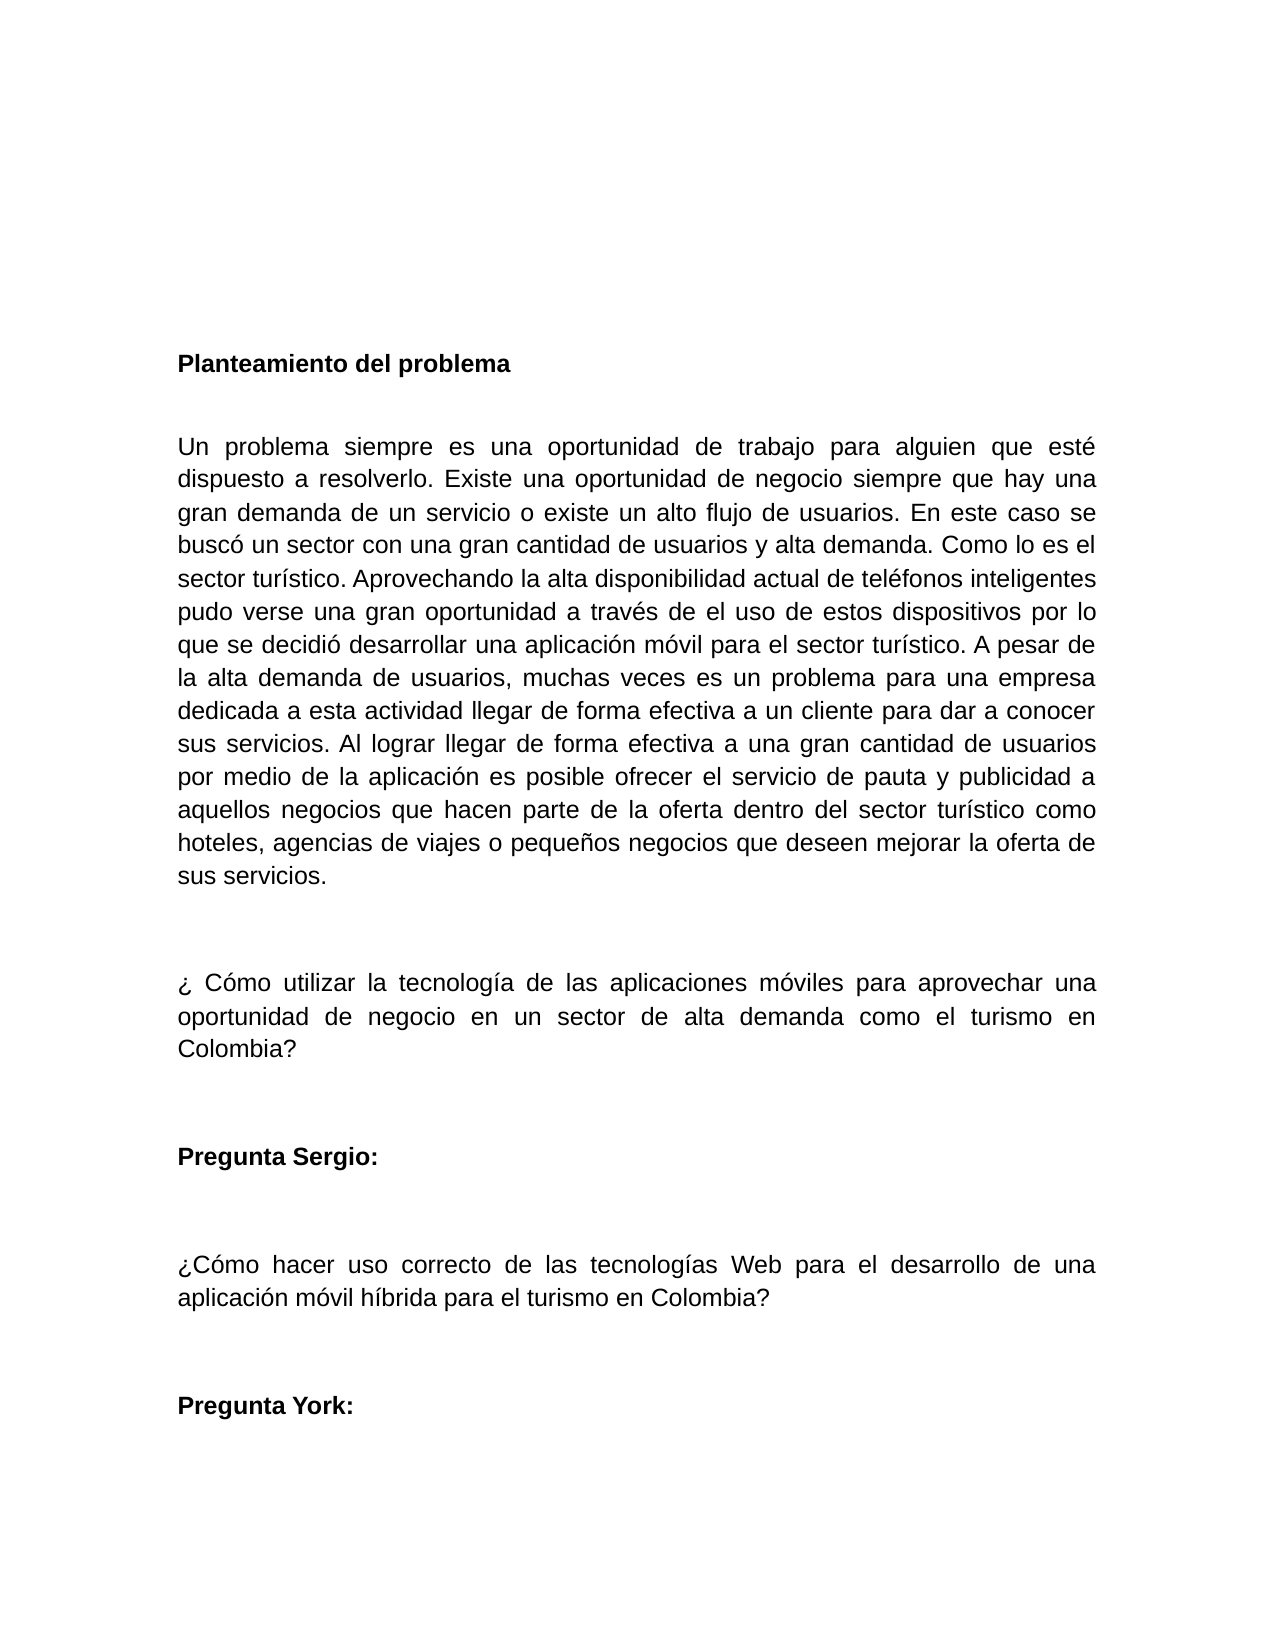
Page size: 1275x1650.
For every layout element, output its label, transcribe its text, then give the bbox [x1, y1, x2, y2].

text ¿ Cómo utilizar la tecnología de las aplicaciones móviles para aprovechar una oportunidad de negocio en un sector de alta demanda como el turismo en Colombia? [177, 968, 1098, 1063]
text Un problema siempre es una oportunidad de trabajo para alguien que esté dispuesto a resolverlo. Existe una oportunidad de negocio siempre que hay una gran demanda de un servicio o existe un alto flujo de usuarios. En este caso se buscó un sector con una gran cantidad de usuarios y alta demanda. Como lo es el sector turístico. Aprovechando la alta disponibilidad actual de teléfonos inteligentes pudo verse una gran oportunidad a través de el uso de estos dispositivos por lo que se decidió desarrollar una aplicación móvil para el sector turístico. A pesar de la alta demanda de usuarios, muchas veces es un problema para una empresa dedicada a esta actividad llegar de forma efectiva a un cliente para dar a conocer sus servicios. Al lograr llegar de forma efectiva a una gran cantidad de usuarios por medio de la aplicación es posible ofrecer el servicio de pauta y publicidad a aquellos negocios que hacen parte de la oferta dentro del sector turístico como hoteles, agencias de viajes o pequeños negocios que deseen mejorar la oferta de sus servicios. [177, 431, 1098, 889]
text ¿Cómo hacer uso correcto de las tecnologías Web para el desarrollo de una aplicación móvil híbrida para el turismo en Colombia? [177, 1250, 1098, 1312]
text Pregunta York: [177, 1391, 1098, 1419]
text Pregunta Sergio: [177, 1142, 1098, 1171]
text Planteamiento del problema [177, 349, 1098, 378]
